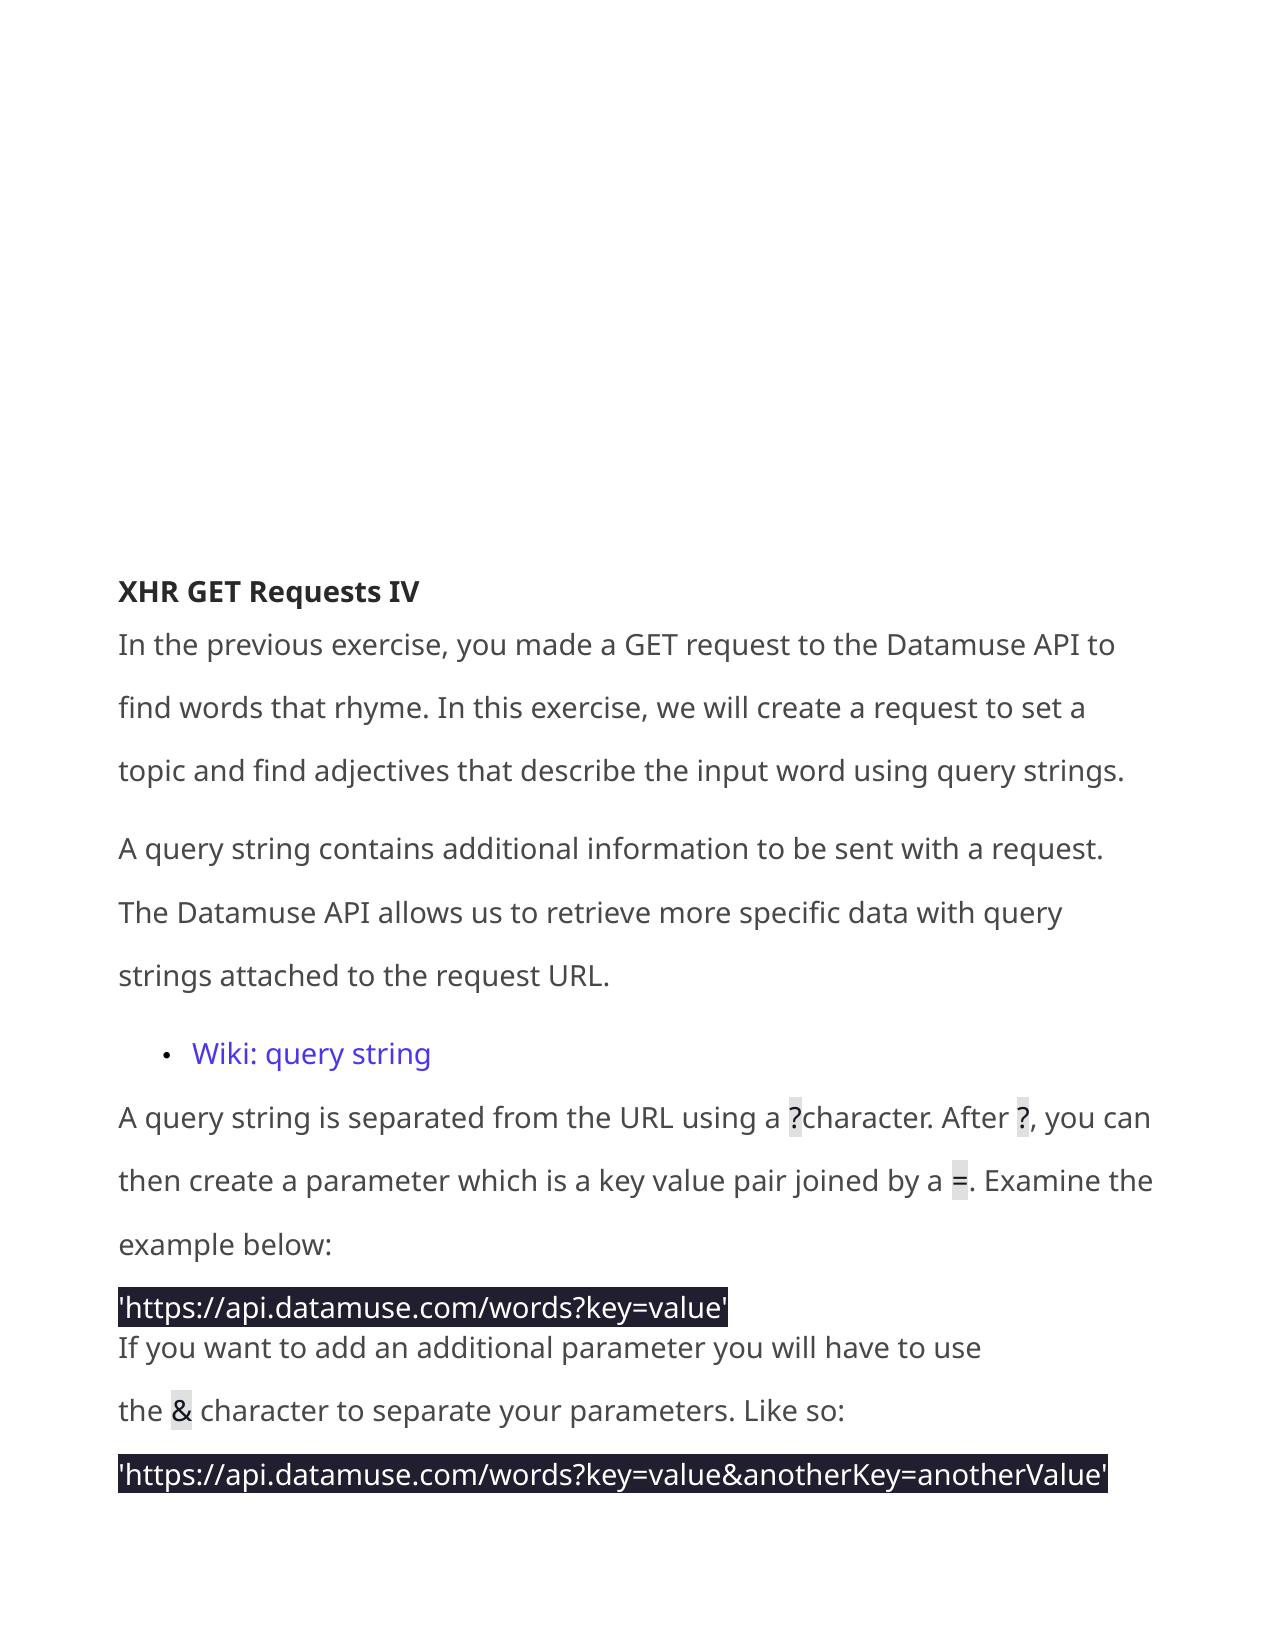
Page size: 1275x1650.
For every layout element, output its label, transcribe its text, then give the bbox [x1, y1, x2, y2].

text 'https://api.datamuse.com/words?key=value' [118, 1287, 1157, 1327]
text If you want to add an additional parameter you will have to use the & character to separate your parameters. Like so: [118, 1327, 1157, 1430]
text A query string contains additional information to be sent with a request. The Datamuse API allows us to retrieve more specific data with query strings attached to the request URL. [118, 829, 1157, 995]
text In the previous exercise, you made a GET request to the Datamuse API to find words that rhyme. In this exercise, we will create a request to set a topic and find adjectives that describe the input word using query strings. [118, 624, 1157, 790]
list Wiki: query string [162, 1033, 1157, 1073]
subtitle XHR GET Requests IV [118, 572, 1157, 611]
text A query string is separated from the URL using a ?character. After ?, you can then create a parameter which is a key value pair joined by a =. Examine the example below: [118, 1097, 1157, 1263]
text 'https://api.datamuse.com/words?key=value&anotherKey=anotherValue' [118, 1454, 1157, 1493]
